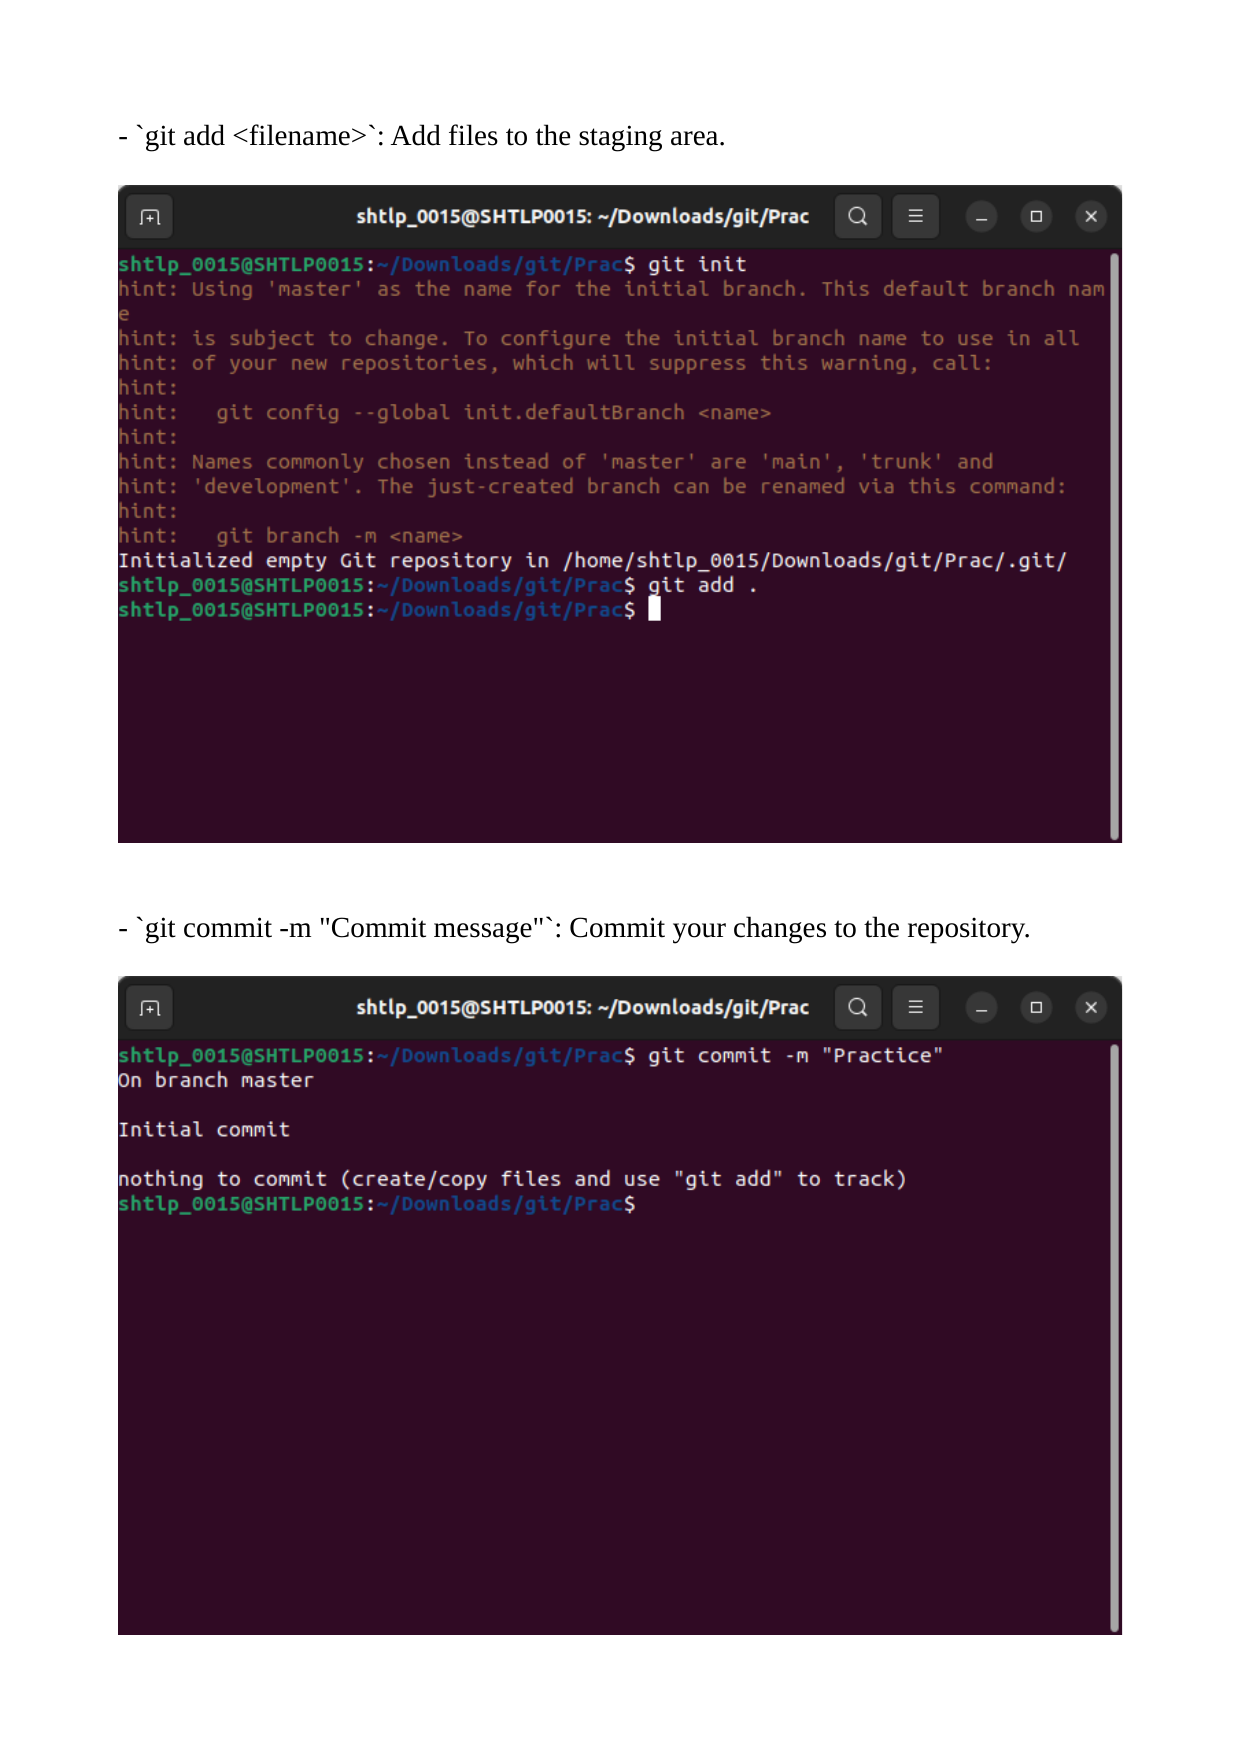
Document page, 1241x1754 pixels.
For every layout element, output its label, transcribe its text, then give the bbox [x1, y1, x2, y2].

picture [118, 976, 1123, 1635]
text - `git add <filename>`: Add files to the staging area. [118, 118, 1122, 152]
text - `git commit -m "Commit message"`: Commit your changes to the repository. [118, 910, 1122, 943]
picture [118, 185, 1123, 843]
